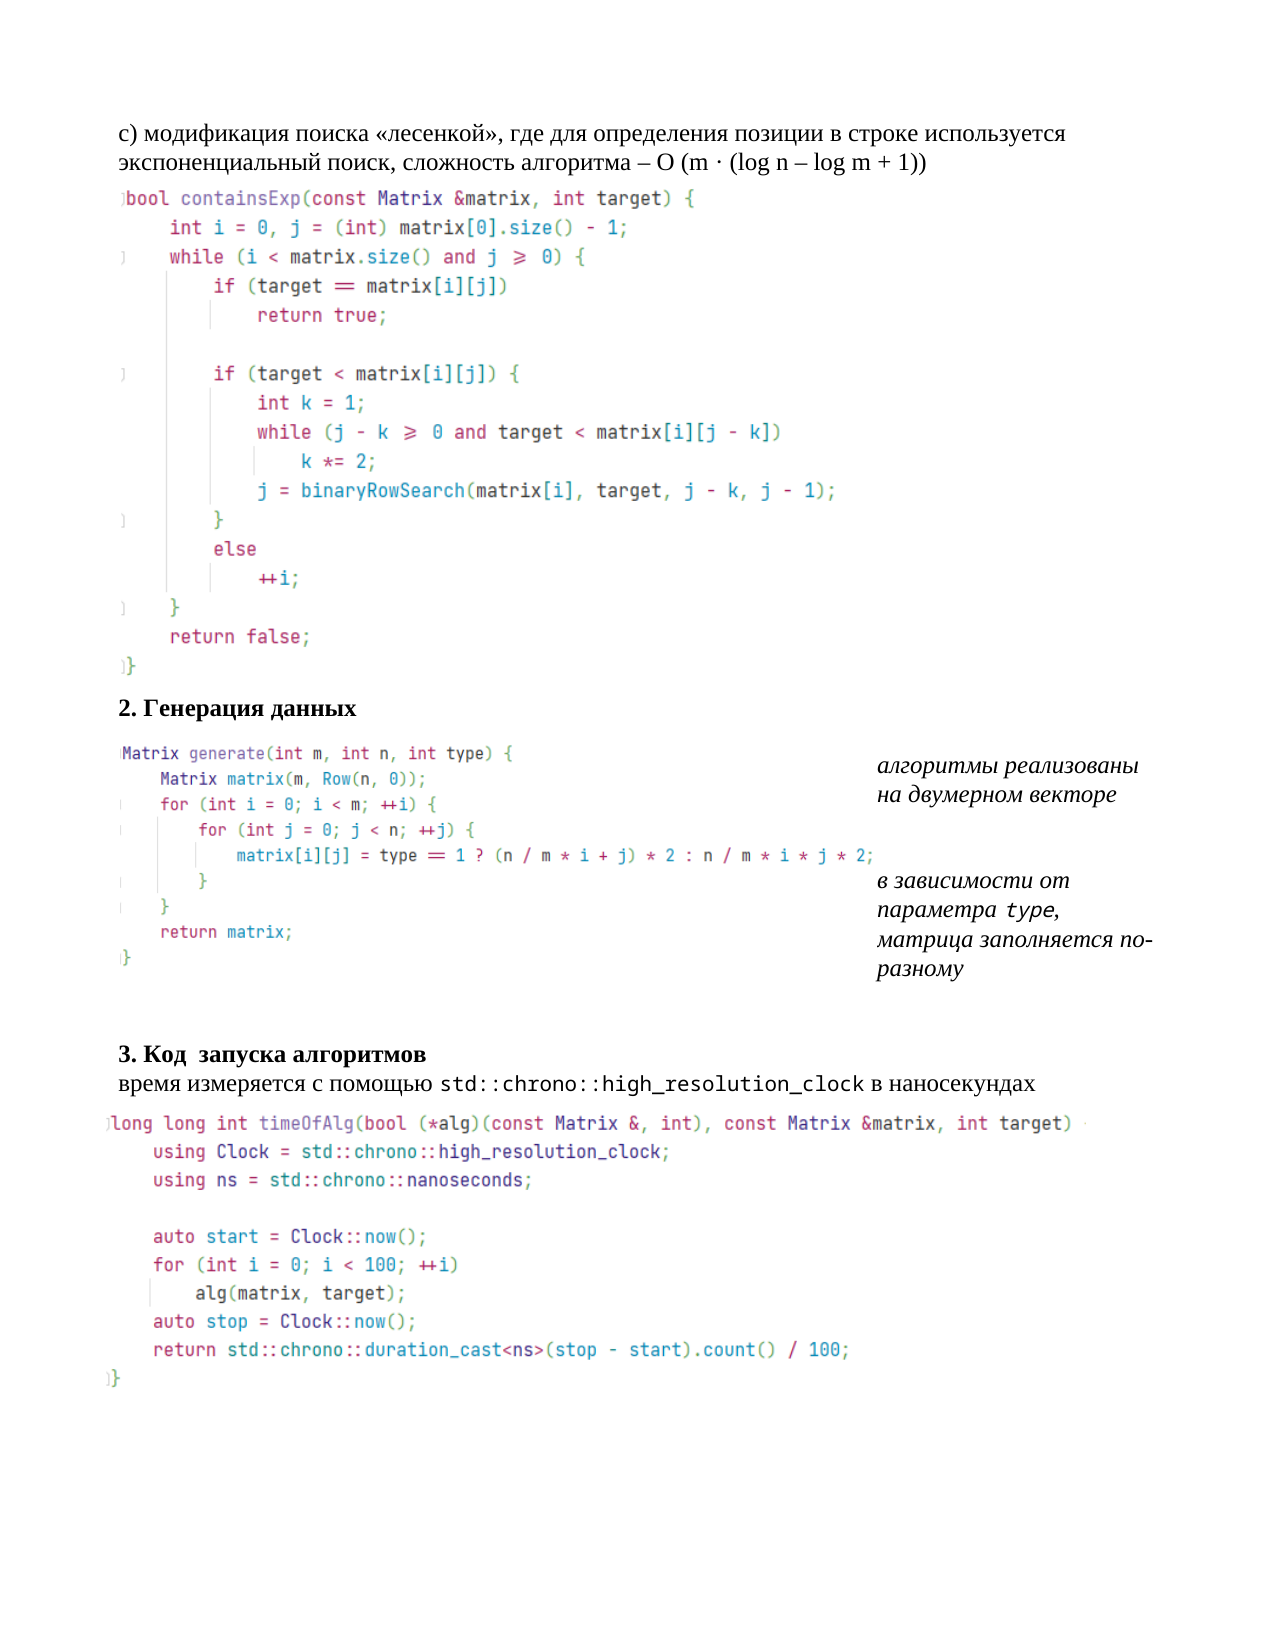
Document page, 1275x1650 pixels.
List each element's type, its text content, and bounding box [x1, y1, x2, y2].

text 2. Генерация данных [118, 693, 1157, 722]
text с) модификация поиска «лесенкой», где для определения позиции в строке используется экспоненциальный поиск, сложность алгоритма – O (m · (log n – log m + 1)) [118, 118, 1157, 176]
text время измеряется с помощью std::chrono::high_resolution_clock в наносекундах [118, 1068, 1157, 1097]
text алгоритмы реализованы на двумерном векторе [877, 751, 1157, 808]
picture [121, 182, 859, 686]
picture [106, 1111, 1086, 1394]
picture [120, 738, 877, 975]
text в зависимости от параметра type, матрица заполняется по-разному [118, 866, 1157, 981]
text 3. Код запуска алгоритмов [118, 1039, 1157, 1068]
